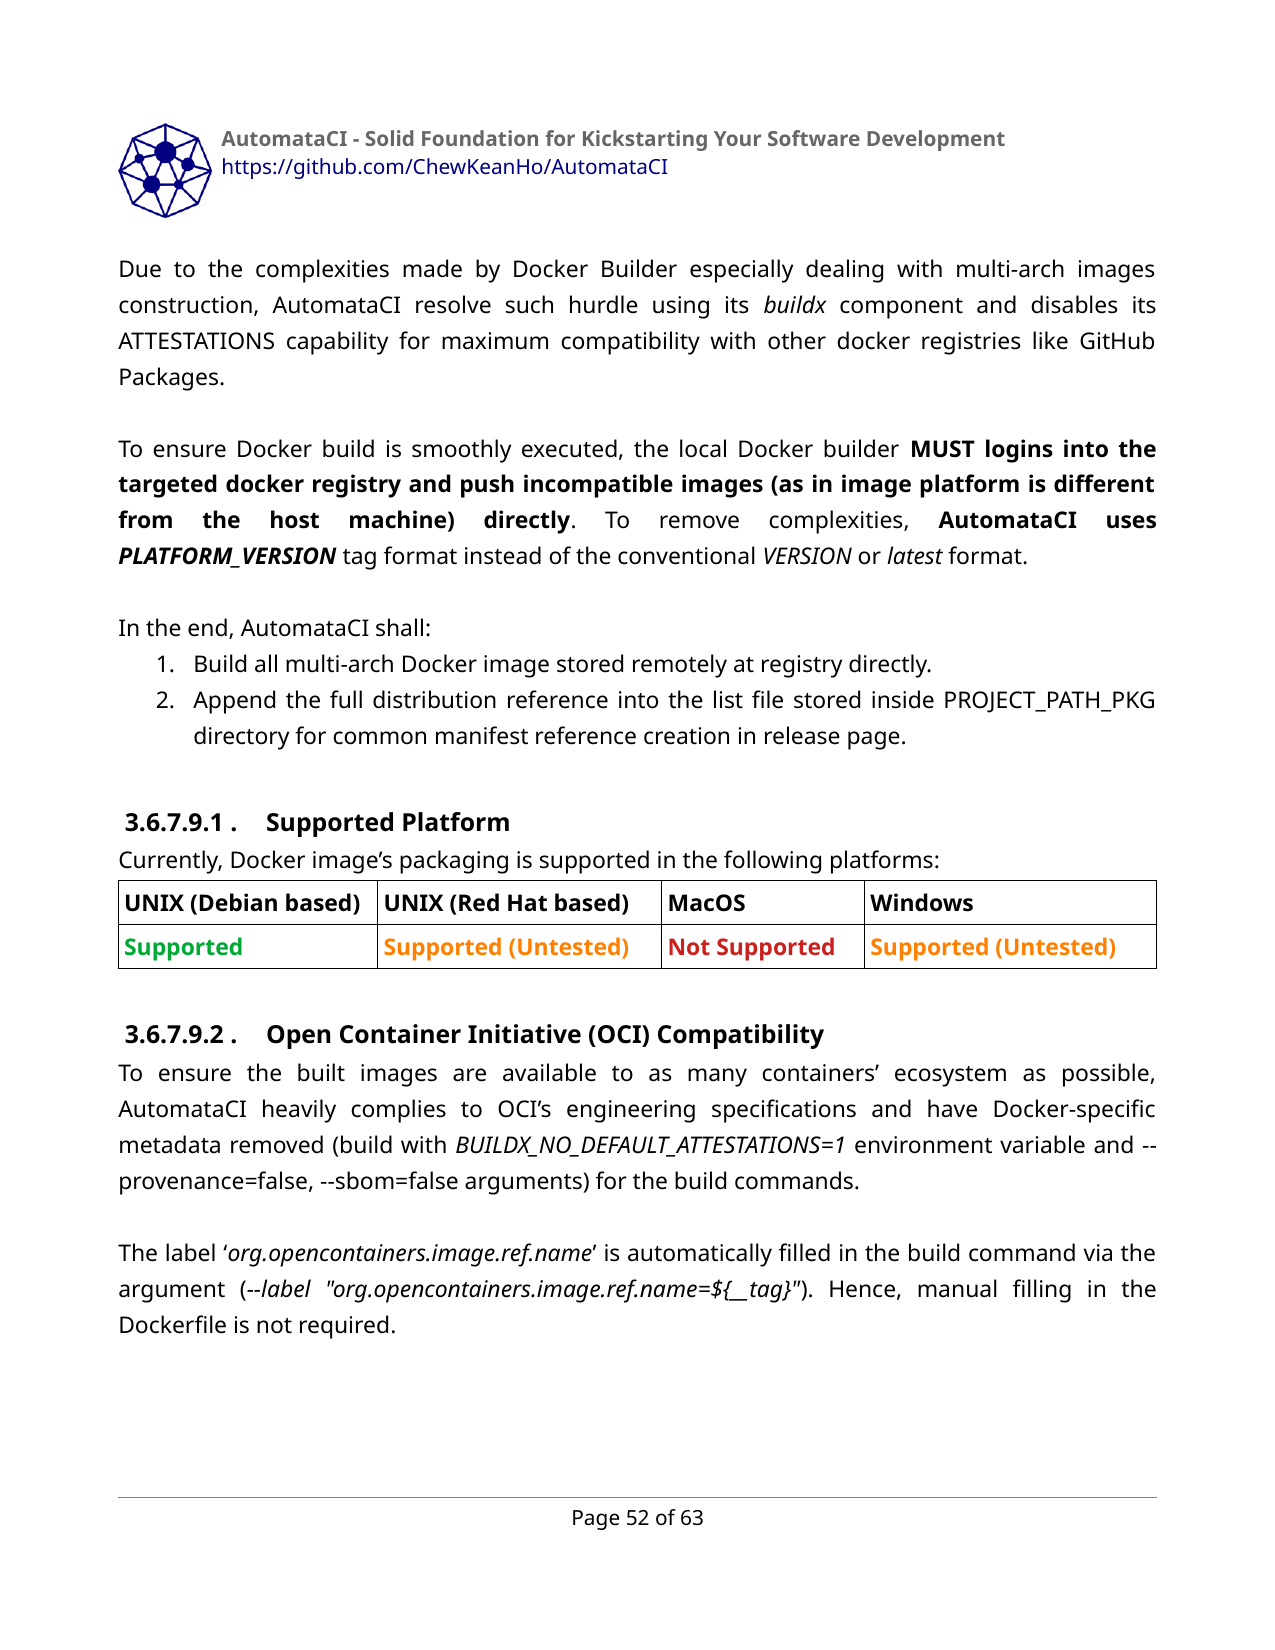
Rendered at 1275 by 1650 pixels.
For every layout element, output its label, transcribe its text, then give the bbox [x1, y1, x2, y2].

table_cell Supported [119, 925, 377, 968]
list Append the full distribution reference into the list file stored inside PROJECT_PATH_PKG directory for common manifest reference creation in release page. [156, 684, 1157, 751]
subtitle Open Container Initiative (OCI) Compatibility [118, 1017, 1157, 1051]
table_header UNIX (Debian based) [119, 881, 377, 924]
table_header MacOS [662, 881, 864, 924]
text Currently, Docker image’s packaging is supported in the following platforms: [118, 844, 1157, 876]
subtitle Supported Platform [118, 804, 1157, 838]
table_cell Not Supported [662, 925, 864, 968]
table_cell Supported (Untested) [865, 925, 1156, 968]
picture [118, 123, 212, 218]
text The label ‘org.opencontainers.image.ref.name’ is automatically filled in the build command via the argument (--label "org.opencontainers.image.ref.name=${__tag}"). Hence, manual filling in the Dockerfile is not required. [118, 1237, 1157, 1340]
table_header Windows [865, 881, 1156, 924]
text To ensure the built images are available to as many containers’ ecosystem as possible, AutomataCI heavily complies to OCI’s engineering specifications and have Docker-specific metadata removed (build with BUILDX_NO_DEFAULT_ATTESTATIONS=1 environment variable and --provenance=false, --sbom=false arguments) for the build commands. [118, 1057, 1157, 1196]
list Build all multi-arch Docker image stored remotely at registry directly. [156, 648, 1157, 679]
text In the end, AutomataCI shall: [118, 612, 1157, 643]
table_cell Supported (Untested) [378, 925, 661, 968]
text Due to the complexities made by Docker Builder especially dealing with multi-arch images construction, AutomataCI resolve such hurdle using its buildx component and disables its ATTESTATIONS capability for maximum compatibility with other docker registries like GitHub Packages. [118, 253, 1157, 392]
text To ensure Docker build is smoothly executed, the local Docker builder MUST logins into the targeted docker registry and push incompatible images (as in image platform is different from the host machine) directly. To remove complexities, AutomataCI uses PLATFORM_VERSION tag format instead of the conventional VERSION or latest format. [118, 432, 1157, 572]
table_header UNIX (Red Hat based) [378, 881, 661, 924]
